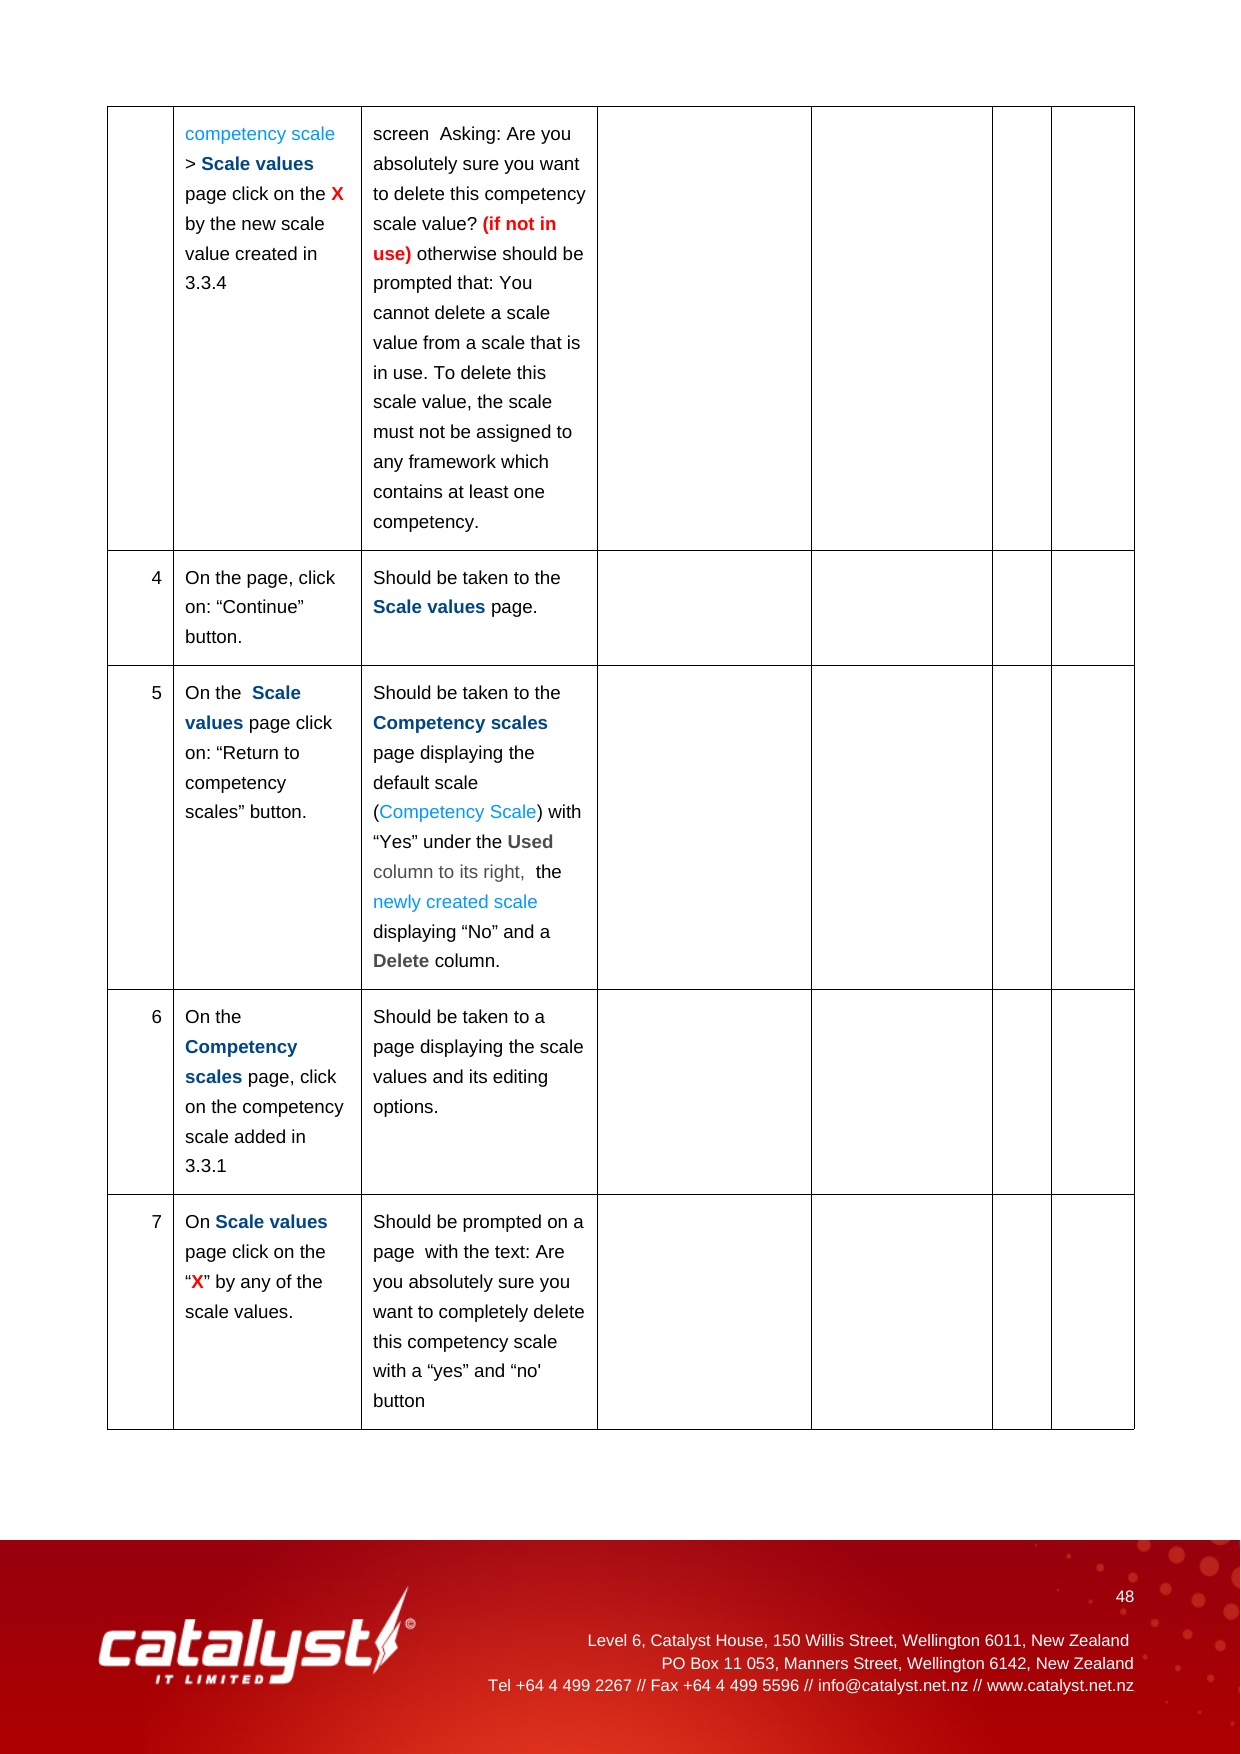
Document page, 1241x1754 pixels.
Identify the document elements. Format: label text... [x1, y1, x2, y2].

table_cell [1052, 990, 1134, 1194]
table_cell [108, 107, 173, 549]
table_cell [993, 666, 1051, 989]
table_cell On Scale values page click on the “X” by any of the scale values. [174, 1195, 361, 1429]
table_cell [598, 990, 811, 1194]
table_cell [598, 551, 811, 665]
table_cell [1052, 107, 1134, 549]
table_cell 6 [108, 990, 173, 1194]
table_cell [812, 990, 992, 1194]
table_cell On the Competency scales page, click on the competency scale added in 3.3.1 [174, 990, 361, 1194]
table_cell [993, 551, 1051, 665]
table_cell [1052, 1195, 1134, 1429]
table_cell Should be prompted on a page with the text: Are you absolutely sure you want to completely delete this competency scale with a “yes” and “no' button [362, 1195, 597, 1429]
table_cell competency scale > Scale values page click on the X by the new scale value created in 3.3.4 [174, 107, 361, 549]
table_cell 5 [108, 666, 173, 989]
table_cell [812, 1195, 992, 1429]
picture [0, 1540, 1241, 1754]
table_cell [812, 551, 992, 665]
table_cell [1052, 666, 1134, 989]
table_cell [812, 107, 992, 549]
table_cell [812, 666, 992, 989]
table_cell [598, 666, 811, 989]
table_cell 7 [108, 1195, 173, 1429]
table_cell [1052, 551, 1134, 665]
table_cell [993, 107, 1051, 549]
table_cell On the page, click on: “Continue” button. [174, 551, 361, 665]
table_cell 4 [108, 551, 173, 665]
table_cell Should be taken to a page displaying the scale values and its editing options. [362, 990, 597, 1194]
table_cell [598, 107, 811, 549]
table_cell [598, 1195, 811, 1429]
table_cell screen Asking: Are you absolutely sure you want to delete this competency scale value? (if not in use) otherwise should be prompted that: You cannot delete a scale value from a scale that is in use. To delete this scale value, the scale must not be assigned to any framework which contains at least one competency. [362, 107, 597, 549]
table_cell Should be taken to the Competency scales page displaying the default scale (Competency Scale) with “Yes” under the Used column to its right, the newly created scale displaying “No” and a Delete column. [362, 666, 597, 989]
table_cell [993, 1195, 1051, 1429]
table_cell Should be taken to the Scale values page. [362, 551, 597, 665]
table_cell [993, 990, 1051, 1194]
table_cell On the Scale values page click on: “Return to competency scales” button. [174, 666, 361, 989]
